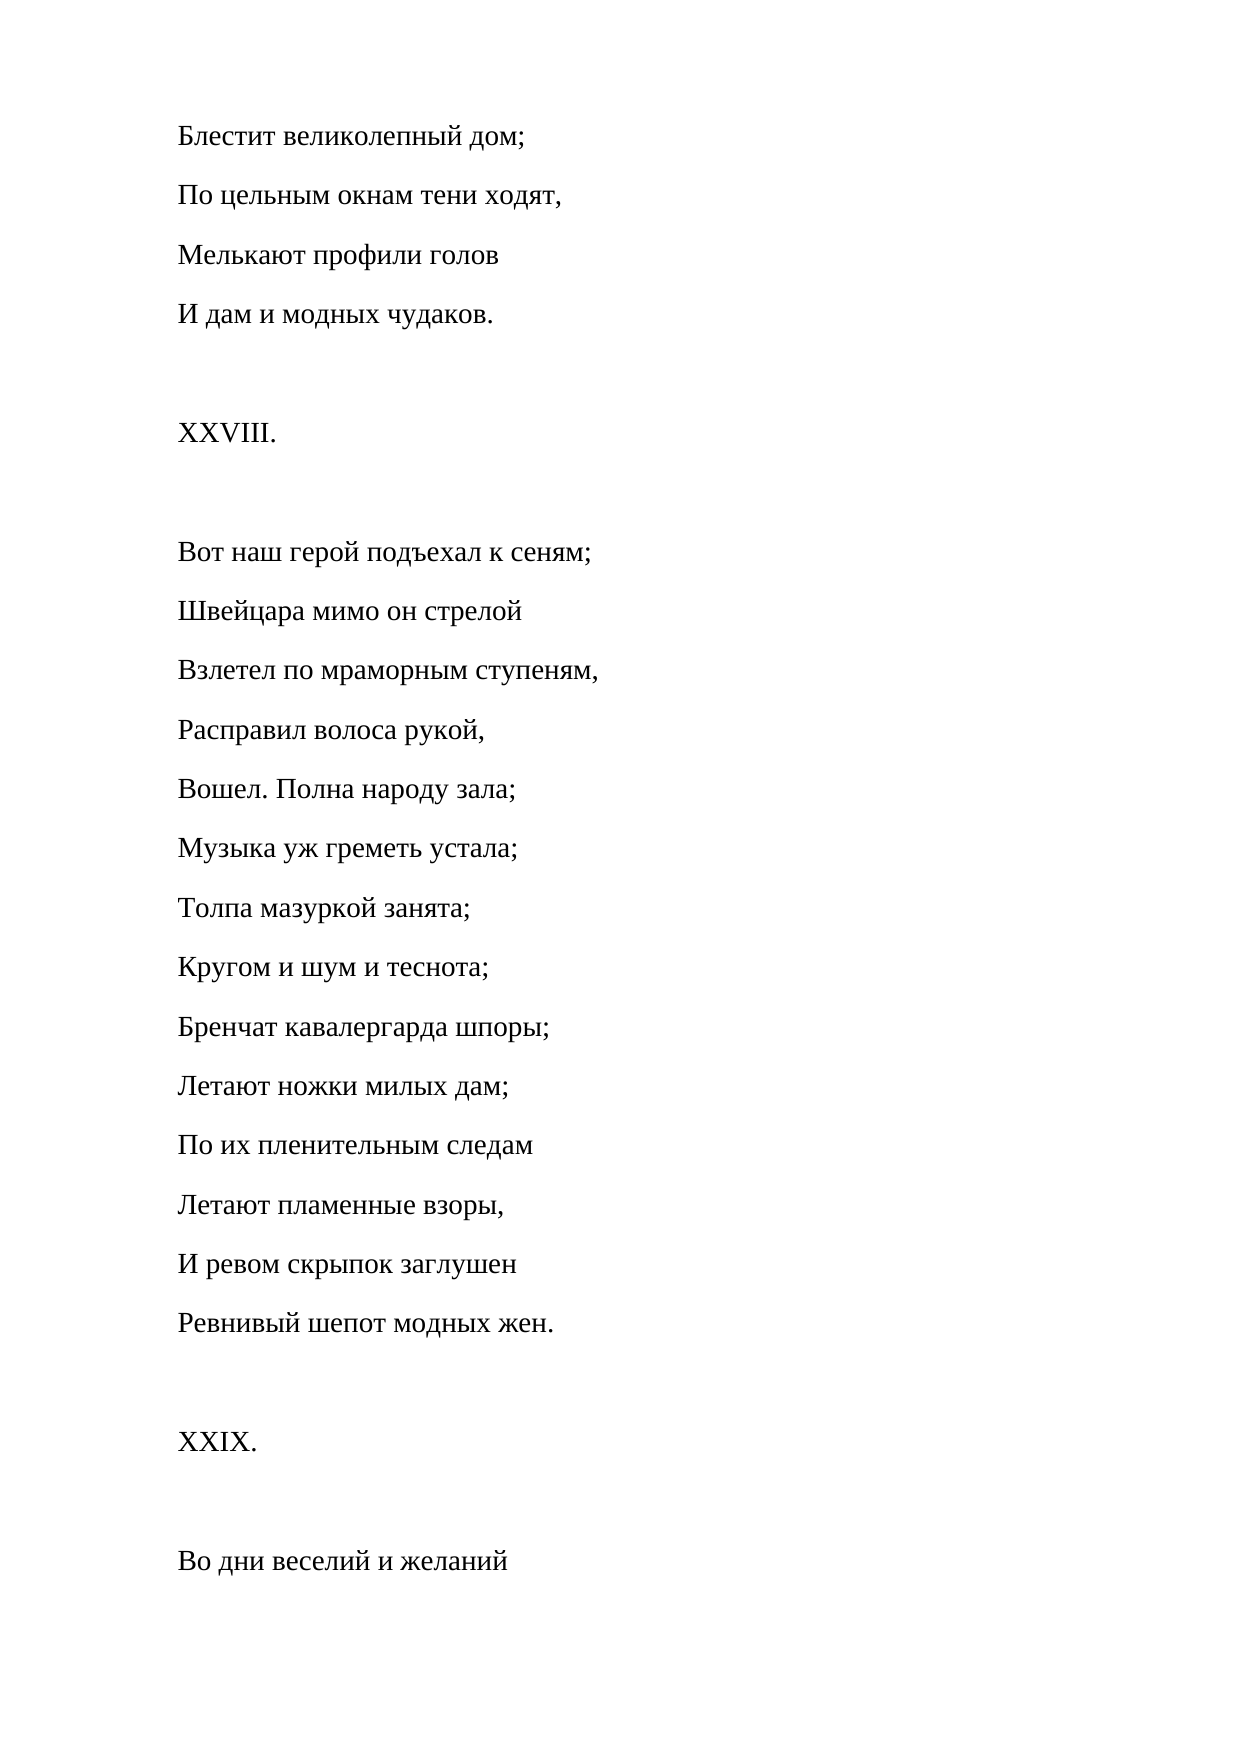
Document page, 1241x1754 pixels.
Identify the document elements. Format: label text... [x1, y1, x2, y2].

text По цельным окнам тени ходят, [177, 177, 1152, 211]
text Мелькают профили голов [177, 237, 1152, 270]
text Вот наш герой подъехал к сеням; [177, 534, 1152, 567]
text Расправил волоса рукой, [177, 712, 1152, 745]
text Толпа мазуркой занята; [177, 890, 1152, 923]
text Летают пламенные взоры, [177, 1187, 1152, 1220]
text И дам и модных чудаков. [177, 296, 1152, 330]
text Швейцара мимо он стрелой [177, 593, 1152, 627]
text И ревом скрыпок заглушен [177, 1246, 1152, 1280]
text XXIX. [177, 1424, 1152, 1458]
text Летают ножки милых дам; [177, 1068, 1152, 1102]
text Блестит великолепный дом; [177, 118, 1152, 152]
text Вошел. Полна народу зала; [177, 771, 1152, 805]
text Во дни веселий и желаний [177, 1543, 1152, 1577]
text Кругом и шум и теснота; [177, 949, 1152, 983]
text XXVIII. [177, 415, 1152, 448]
text Взлетел по мраморным ступеням, [177, 652, 1152, 686]
text По их пленительным следам [177, 1127, 1152, 1161]
text Музыка уж греметь устала; [177, 831, 1152, 864]
text Бренчат кавалергарда шпоры; [177, 1009, 1152, 1042]
text Ревнивый шепот модных жен. [177, 1306, 1152, 1339]
